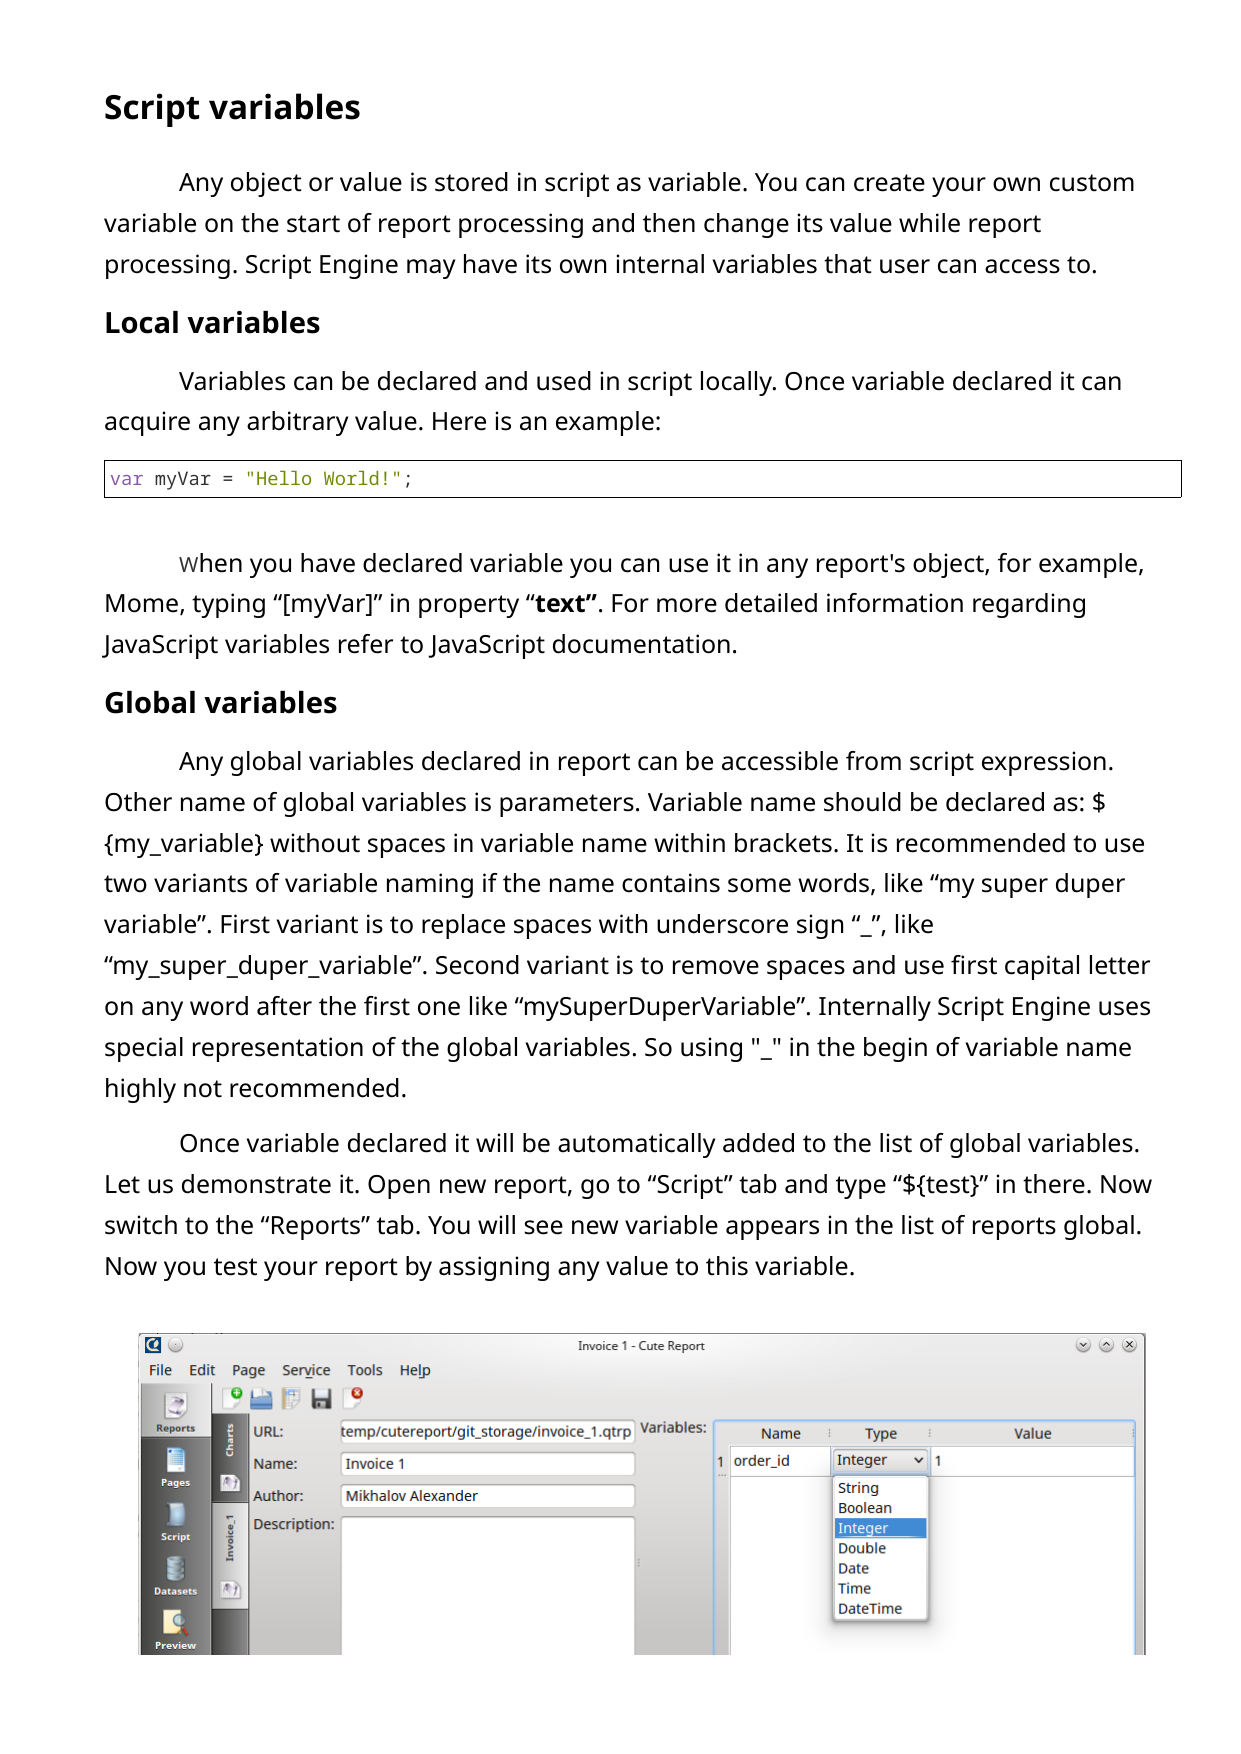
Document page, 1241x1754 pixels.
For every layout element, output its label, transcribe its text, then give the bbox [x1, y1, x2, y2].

picture [138, 1333, 1146, 1655]
text Any object or value is stored in script as variable. You can create your own custom variable on the start of report processing and then change its value while report processing. Script Engine may have its own internal variables that user can access to. [104, 165, 1181, 281]
subtitle Script variables [104, 83, 1181, 129]
text Variables can be declared and used in script locally. Once variable declared it can acquire any arbitrary value. Here is an example: [104, 363, 1181, 438]
text Any global variables declared in report can be accessible from script expression. Other name of global variables is parameters. Variable name should be declared as: ${my_variable} without spaces in variable name within brackets. It is recommended to use two variants of variable naming if the name contains some words, like “my super duper variable”. First variant is to replace spaces with underscore sign “_”, like “my_super_duper_variable”. Second variant is to remove spaces and use first capital letter on any word after the first one like “mySuperDuperVariable”. Internally Script Engine uses special representation of the global variables. So using "_" in the begin of variable name highly not recommended. [104, 743, 1181, 1104]
table_header var myVar = "Hello World!"; [105, 461, 1181, 497]
subtitle Local variables [104, 302, 1181, 342]
text Once variable declared it will be automatically added to the list of global variables. Let us demonstrate it. Open new report, go to “Script” tab and type “${test}” in there. Now switch to the “Reports” tab. You will see new variable appears in the list of reports global. Now you test your report by assigning any value to this variable. [104, 1126, 1181, 1282]
subtitle Global variables [104, 683, 1181, 722]
text When you have declared variable you can use it in any report's object, for example, Mome, typing “[myVar]” in property “text”. For more detailed information regarding JavaScript variables refer to JavaScript documentation. [104, 545, 1181, 661]
